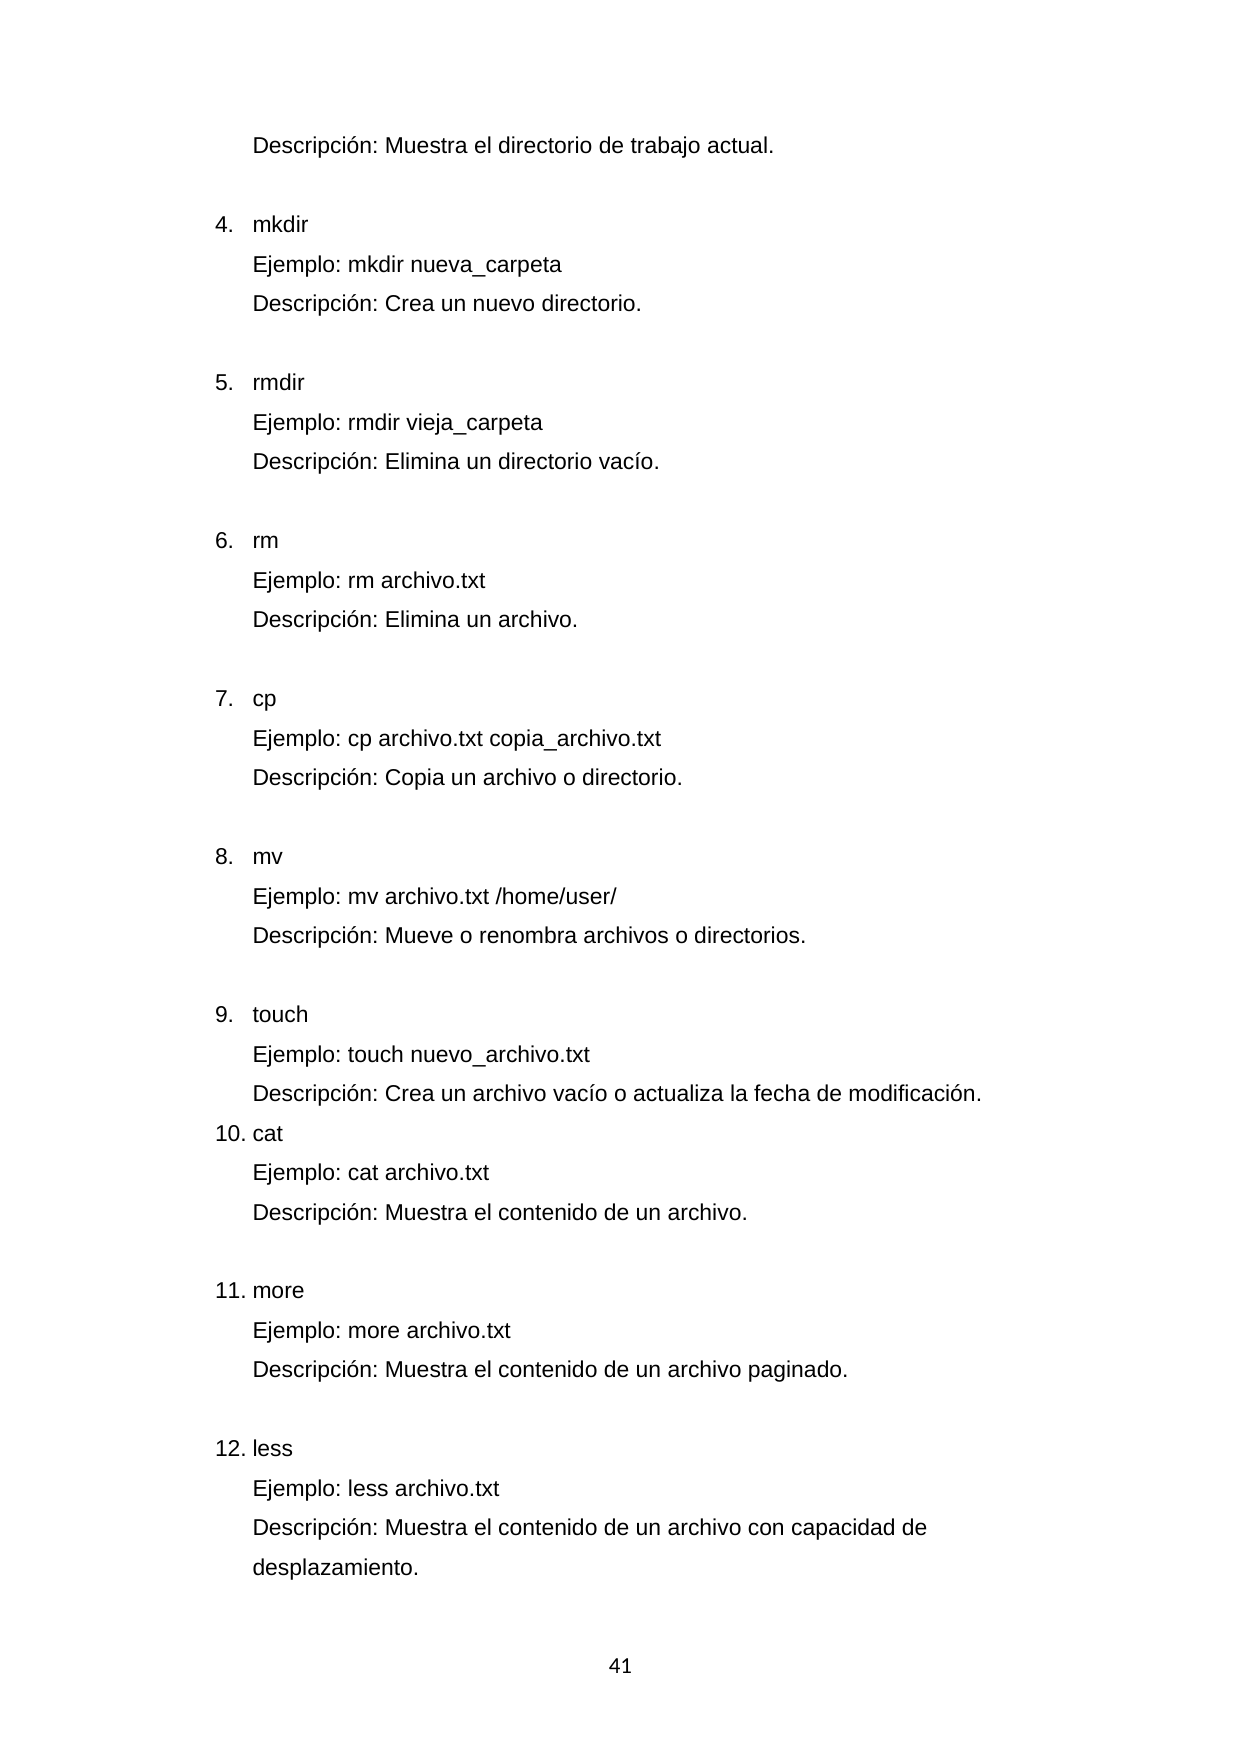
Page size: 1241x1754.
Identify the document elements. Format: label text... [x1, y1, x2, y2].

list mkdir Ejemplo: mkdir nueva_carpeta Descripción: Crea un nuevo directorio. [215, 211, 1063, 356]
list rm Ejemplo: rm archivo.txt Descripción: Elimina un archivo. [215, 527, 1063, 672]
list cp Ejemplo: cp archivo.txt copia_archivo.txt Descripción: Copia un archivo o directorio. [215, 685, 1063, 830]
list less Ejemplo: less archivo.txt Descripción: Muestra el contenido de un archivo con capacidad de desplazamiento. [215, 1435, 1063, 1619]
list mv Ejemplo: mv archivo.txt /home/user/ Descripción: Mueve o renombra archivos o directorios. [215, 843, 1063, 988]
list Descripción: Muestra el directorio de trabajo actual. [215, 132, 1063, 198]
list touch Ejemplo: touch nuevo_archivo.txt Descripción: Crea un archivo vacío o actualiza la fecha de modificación. [215, 1001, 1063, 1106]
list more Ejemplo: more archivo.txt Descripción: Muestra el contenido de un archivo paginado. [215, 1277, 1063, 1422]
list cat Ejemplo: cat archivo.txt Descripción: Muestra el contenido de un archivo. [215, 1119, 1063, 1264]
list rmdir Ejemplo: rmdir vieja_carpeta Descripción: Elimina un directorio vacío. [215, 369, 1063, 514]
